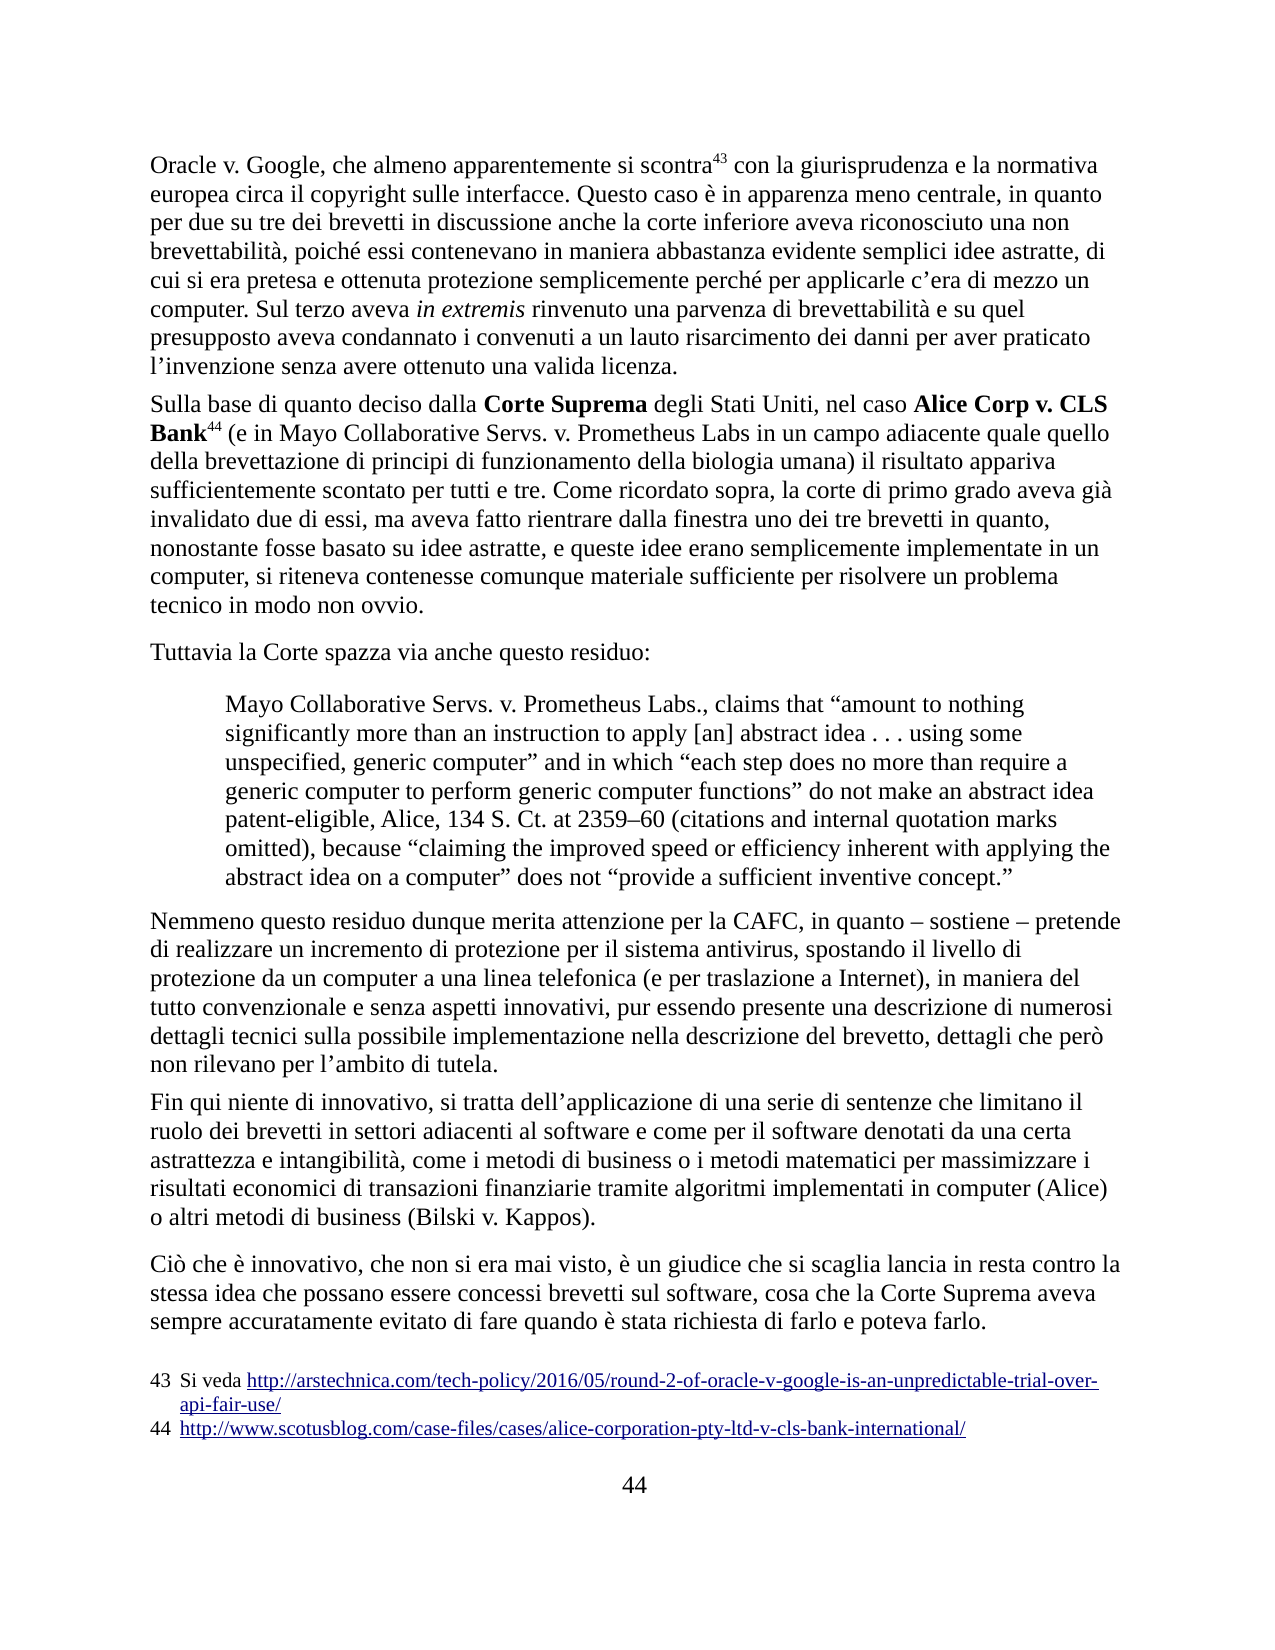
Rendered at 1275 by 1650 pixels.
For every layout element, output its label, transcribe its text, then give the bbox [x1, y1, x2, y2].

text Sulla base di quanto deciso dalla Corte Suprema degli Stati Uniti, nel caso Alice Corp v. CLS Bank (e in Mayo Collaborative Servs. v. Prometheus Labs in un campo adiacente quale quello della brevettazione di principi di funzionamento della biologia umana) il risultato appariva sufficientemente scontato per tutti e tre. Come ricordato sopra, la corte di primo grado aveva già invalidato due di essi, ma aveva fatto rientrare dalla finestra uno dei tre brevetti in quanto, nonostante fosse basato su idee astratte, e queste idee erano semplicemente implementate in un computer, si riteneva contenesse comunque materiale sufficiente per risolvere un problema tecnico in modo non ovvio. [150, 389, 1125, 619]
text Mayo Collaborative Servs. v. Prometheus Labs., claims that “amount to nothing significantly more than an instruction to apply [an] abstract idea . . . using some unspecified, generic computer” and in which “each step does no more than require a generic computer to perform generic computer functions” do not make an abstract idea patent-eligible, Alice, 134 S. Ct. at 2359–60 (citations and internal quotation marks omitted), because “claiming the improved speed or efficiency inherent with applying the abstract idea on a computer” does not “provide a sufficient inventive concept.” [225, 689, 1125, 891]
text Oracle v. Google, che almeno apparentemente si scontra con la giurisprudenza e la normativa europea circa il copyright sulle interfacce. Questo caso è in apparenza meno centrale, in quanto per due su tre dei brevetti in discussione anche la corte inferiore aveva riconosciuto una non brevettabilità, poiché essi contenevano in maniera abbastanza evidente semplici idee astratte, di cui si era pretesa e ottenuta protezione semplicemente perché per applicarle c’era di mezzo un computer. Sul terzo aveva in extremis rinvenuto una parvenza di brevettabilità e su quel presupposto aveva condannato i convenuti a un lauto risarcimento dei danni per aver praticato l’invenzione senza avere ottenuto una valida licenza. [150, 150, 1125, 380]
text http://www.scotusblog.com/case-files/cases/alice-corporation-pty-ltd-v-cls-bank-international/ [150, 1416, 1125, 1440]
text Tuttavia la Corte spazza via anche questo residuo: [150, 637, 1125, 666]
text Fin qui niente di innovativo, si tratta dell’applicazione di una serie di sentenze che limitano il ruolo dei brevetti in settori adiacenti al software e come per il software denotati da una certa astrattezza e intangibilità, come i metodi di business o i metodi matematici per massimizzare i risultati economici di transazioni finanziarie tramite algoritmi implementati in computer (Alice) o altri metodi di business (Bilski v. Kappos). [150, 1087, 1125, 1231]
text Si veda http://arstechnica.com/tech-policy/2016/05/round-2-of-oracle-v-google-is-an-unpredictable-trial-over-api-fair-use/ [150, 1368, 1125, 1416]
text Nemmeno questo residuo dunque merita attenzione per la CAFC, in quanto – sostiene – pretende di realizzare un incremento di protezione per il sistema antivirus, spostando il livello di protezione da un computer a una linea telefonica (e per traslazione a Internet), in maniera del tutto convenzionale e senza aspetti innovativi, pur essendo presente una descrizione di numerosi dettagli tecnici sulla possibile implementazione nella descrizione del brevetto, dettagli che però non rilevano per l’ambito di tutela. [150, 906, 1125, 1078]
text Ciò che è innovativo, che non si era mai visto, è un giudice che si scaglia lancia in resta contro la stessa idea che possano essere concessi brevetti sul software, cosa che la Corte Suprema aveva sempre accuratamente evitato di fare quando è stata richiesta di farlo e poteva farlo. [150, 1249, 1125, 1335]
